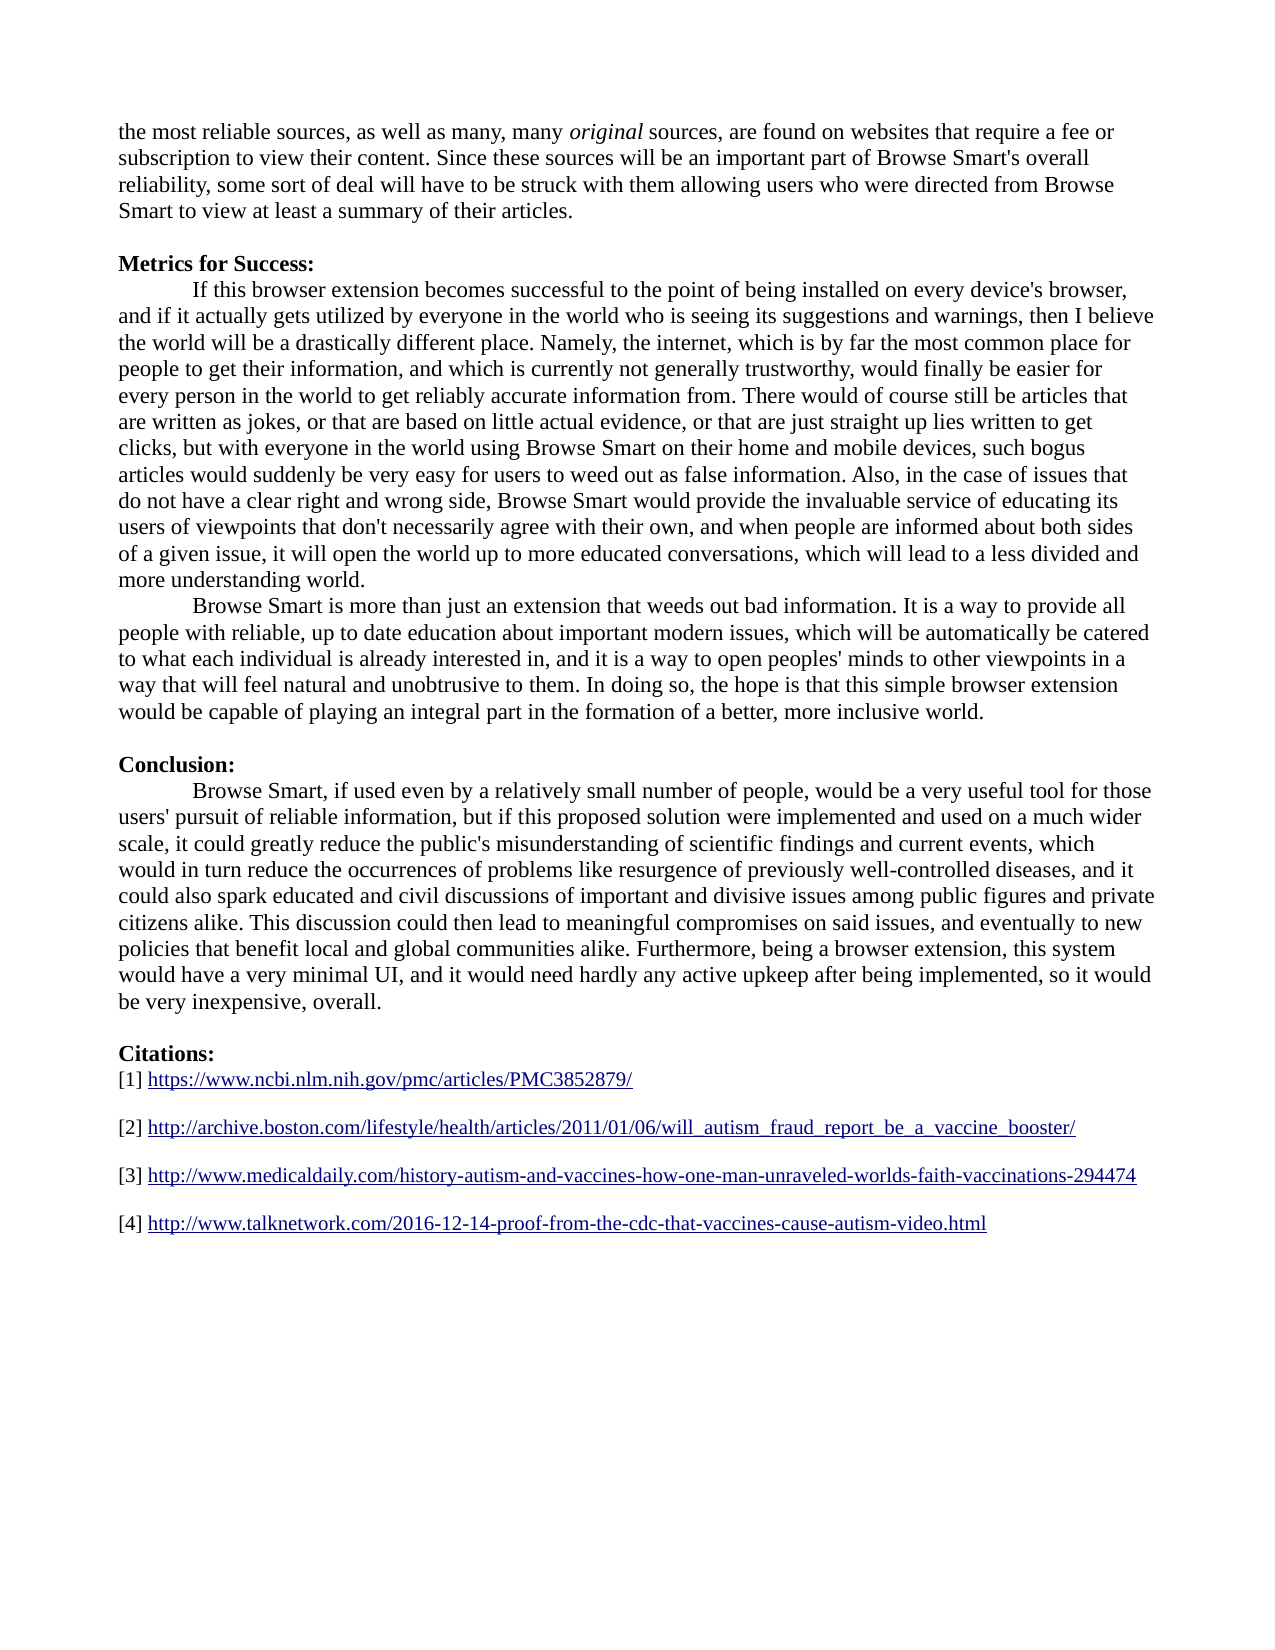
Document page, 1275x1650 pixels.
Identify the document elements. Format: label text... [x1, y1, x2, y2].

text Browse Smart is more than just an extension that weeds out bad information. It is a way to provide all people with reliable, up to date education about important modern issues, which will be automatically be catered to what each individual is already interested in, and it is a way to open peoples' minds to other viewpoints in a way that will feel natural and unobtrusive to them. In doing so, the hope is that this simple browser extension would be capable of playing an integral part in the formation of a better, more inclusive world. [118, 592, 1157, 724]
text Browse Smart, if used even by a relatively small number of people, would be a very useful tool for those users' pursuit of reliable information, but if this proposed solution were implemented and used on a much wider scale, it could greatly reduce the public's misunderstanding of scientific findings and current events, which would in turn reduce the occurrences of problems like resurgence of previously well-controlled diseases, and it could also spark educated and civil discussions of important and divisive issues among public figures and private citizens alike. This discussion could then lead to meaningful compromises on said issues, and eventually to new policies that benefit local and global communities alike. Furthermore, being a browser extension, this system would have a very minimal UI, and it would need hardly any active upkeep after being implemented, so it would be very inexpensive, overall. [118, 777, 1157, 1014]
text the most reliable sources, as well as many, many original sources, are found on websites that require a fee or subscription to view their content. Since these sources will be an important part of Browse Smart's overall reliability, some sort of deal will have to be struck with them allowing users who were directed from Browse Smart to view at least a summary of their articles. [118, 118, 1157, 223]
text [2] http://archive.boston.com/lifestyle/health/articles/2011/01/06/will_autism_fraud_report_be_a_vaccine_booster/ [118, 1115, 1157, 1139]
text Metrics for Success: [118, 250, 1157, 276]
text [1] https://www.ncbi.nlm.nih.gov/pmc/articles/PMC3852879/ [118, 1067, 1157, 1091]
text If this browser extension becomes successful to the point of being installed on every device's browser, and if it actually gets utilized by everyone in the world who is seeing its suggestions and warnings, then I believe the world will be a drastically different place. Namely, the internet, which is by far the most common place for people to get their information, and which is currently not generally trustworthy, would finally be easier for every person in the world to get reliably accurate information from. There would of course still be articles that are written as jokes, or that are based on little actual evidence, or that are just straight up lies written to get clicks, but with everyone in the world using Browse Smart on their home and mobile devices, such bogus articles would suddenly be very easy for users to weed out as false information. Also, in the case of issues that do not have a clear right and wrong side, Browse Smart would provide the invaluable service of educating its users of viewpoints that don't necessarily agree with their own, and when people are informed about both sides of a given issue, it will open the world up to more educated conversations, which will lead to a less divided and more understanding world. [118, 276, 1157, 592]
text [4] http://www.talknetwork.com/2016-12-14-proof-from-the-cdc-that-vaccines-cause-autism-video.html [118, 1211, 1157, 1235]
text [3] http://www.medicaldaily.com/history-autism-and-vaccines-how-one-man-unraveled-worlds-faith-vaccinations-294474 [118, 1163, 1157, 1187]
text Conclusion: [118, 751, 1157, 777]
text Citations: [118, 1041, 1157, 1067]
